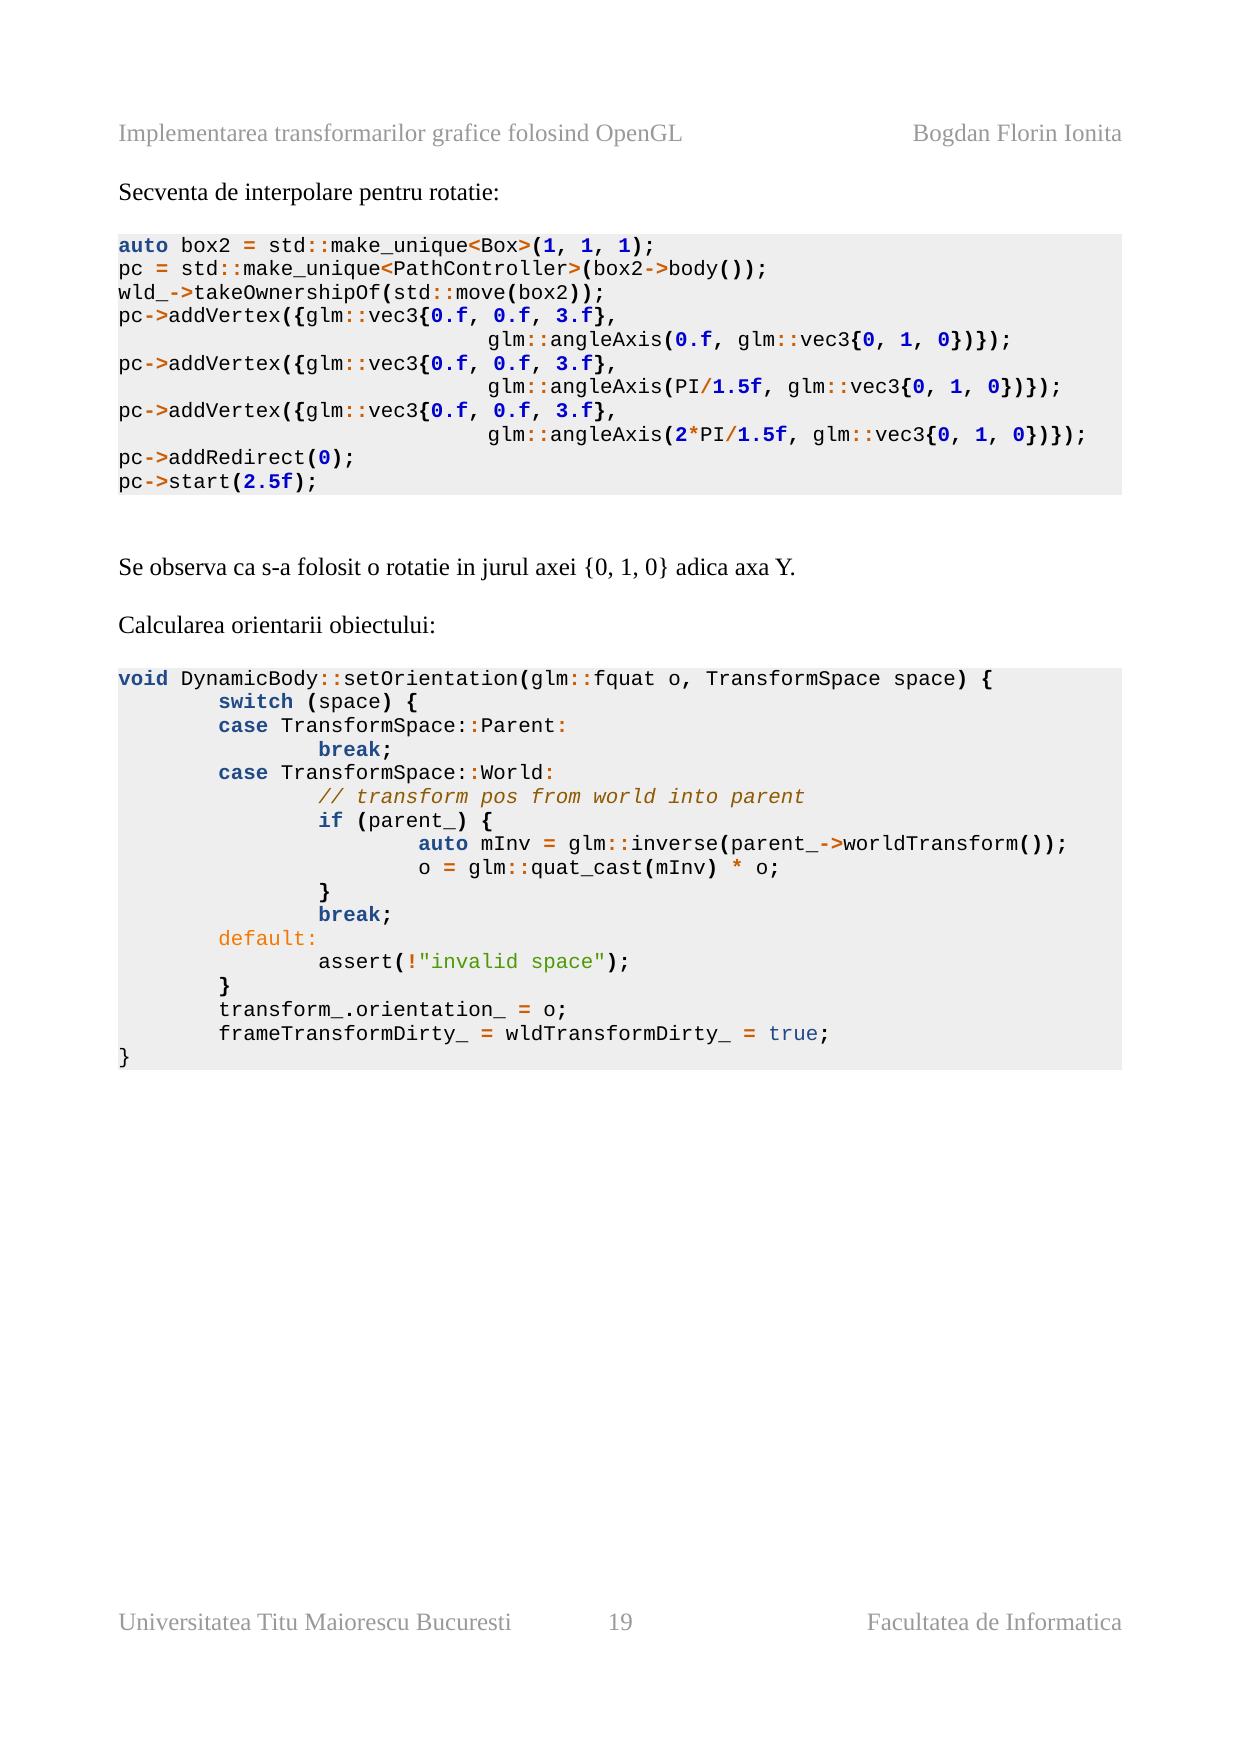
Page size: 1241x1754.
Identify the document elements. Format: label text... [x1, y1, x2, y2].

text default: [118, 928, 1122, 952]
text case TransformSpace::Parent: [118, 715, 1122, 739]
text switch (space) { [118, 691, 1122, 715]
text o = glm::quat_cast(mInv) * o; [118, 857, 1122, 881]
text pc->start(2.5f); [118, 471, 1122, 495]
text pc->addVertex({glm::vec3{0.f, 0.f, 3.f}, [118, 400, 1122, 424]
text frameTransformDirty_ = wldTransformDirty_ = true; [118, 1022, 1122, 1046]
text glm::angleAxis(PI/1.5f, glm::vec3{0, 1, 0})}); [118, 376, 1122, 400]
text case TransformSpace::World: [118, 762, 1122, 786]
text break; [118, 739, 1122, 762]
text assert(!"invalid space"); [118, 952, 1122, 975]
text // transform pos from world into parent [118, 786, 1122, 810]
text Se observa ca s-a folosit o rotatie in jurul axei {0, 1, 0} adica axa Y. [118, 552, 1122, 581]
text transform_.orientation_ = o; [118, 999, 1122, 1022]
text pc->addRedirect(0); [118, 447, 1122, 471]
text pc = std::make_unique<PathController>(box2->body()); [118, 258, 1122, 282]
text Secventa de interpolare pentru rotatie: [118, 177, 1122, 206]
text glm::angleAxis(2*PI/1.5f, glm::vec3{0, 1, 0})}); [118, 424, 1122, 447]
text wld_->takeOwnershipOf(std::move(box2)); [118, 282, 1122, 306]
text pc->addVertex({glm::vec3{0.f, 0.f, 3.f}, [118, 353, 1122, 376]
text } [118, 1046, 1122, 1070]
text auto box2 = std::make_unique<Box>(1, 1, 1); [118, 234, 1122, 258]
text auto mInv = glm::inverse(parent_->worldTransform()); [118, 833, 1122, 857]
text pc->addVertex({glm::vec3{0.f, 0.f, 3.f}, [118, 306, 1122, 329]
text if (parent_) { [118, 810, 1122, 833]
text void DynamicBody::setOrientation(glm::fquat o, TransformSpace space) { [118, 668, 1122, 691]
text Calcularea orientarii obiectului: [118, 610, 1122, 639]
text break; [118, 904, 1122, 928]
text } [118, 975, 1122, 999]
text } [118, 881, 1122, 904]
text glm::angleAxis(0.f, glm::vec3{0, 1, 0})}); [118, 329, 1122, 353]
